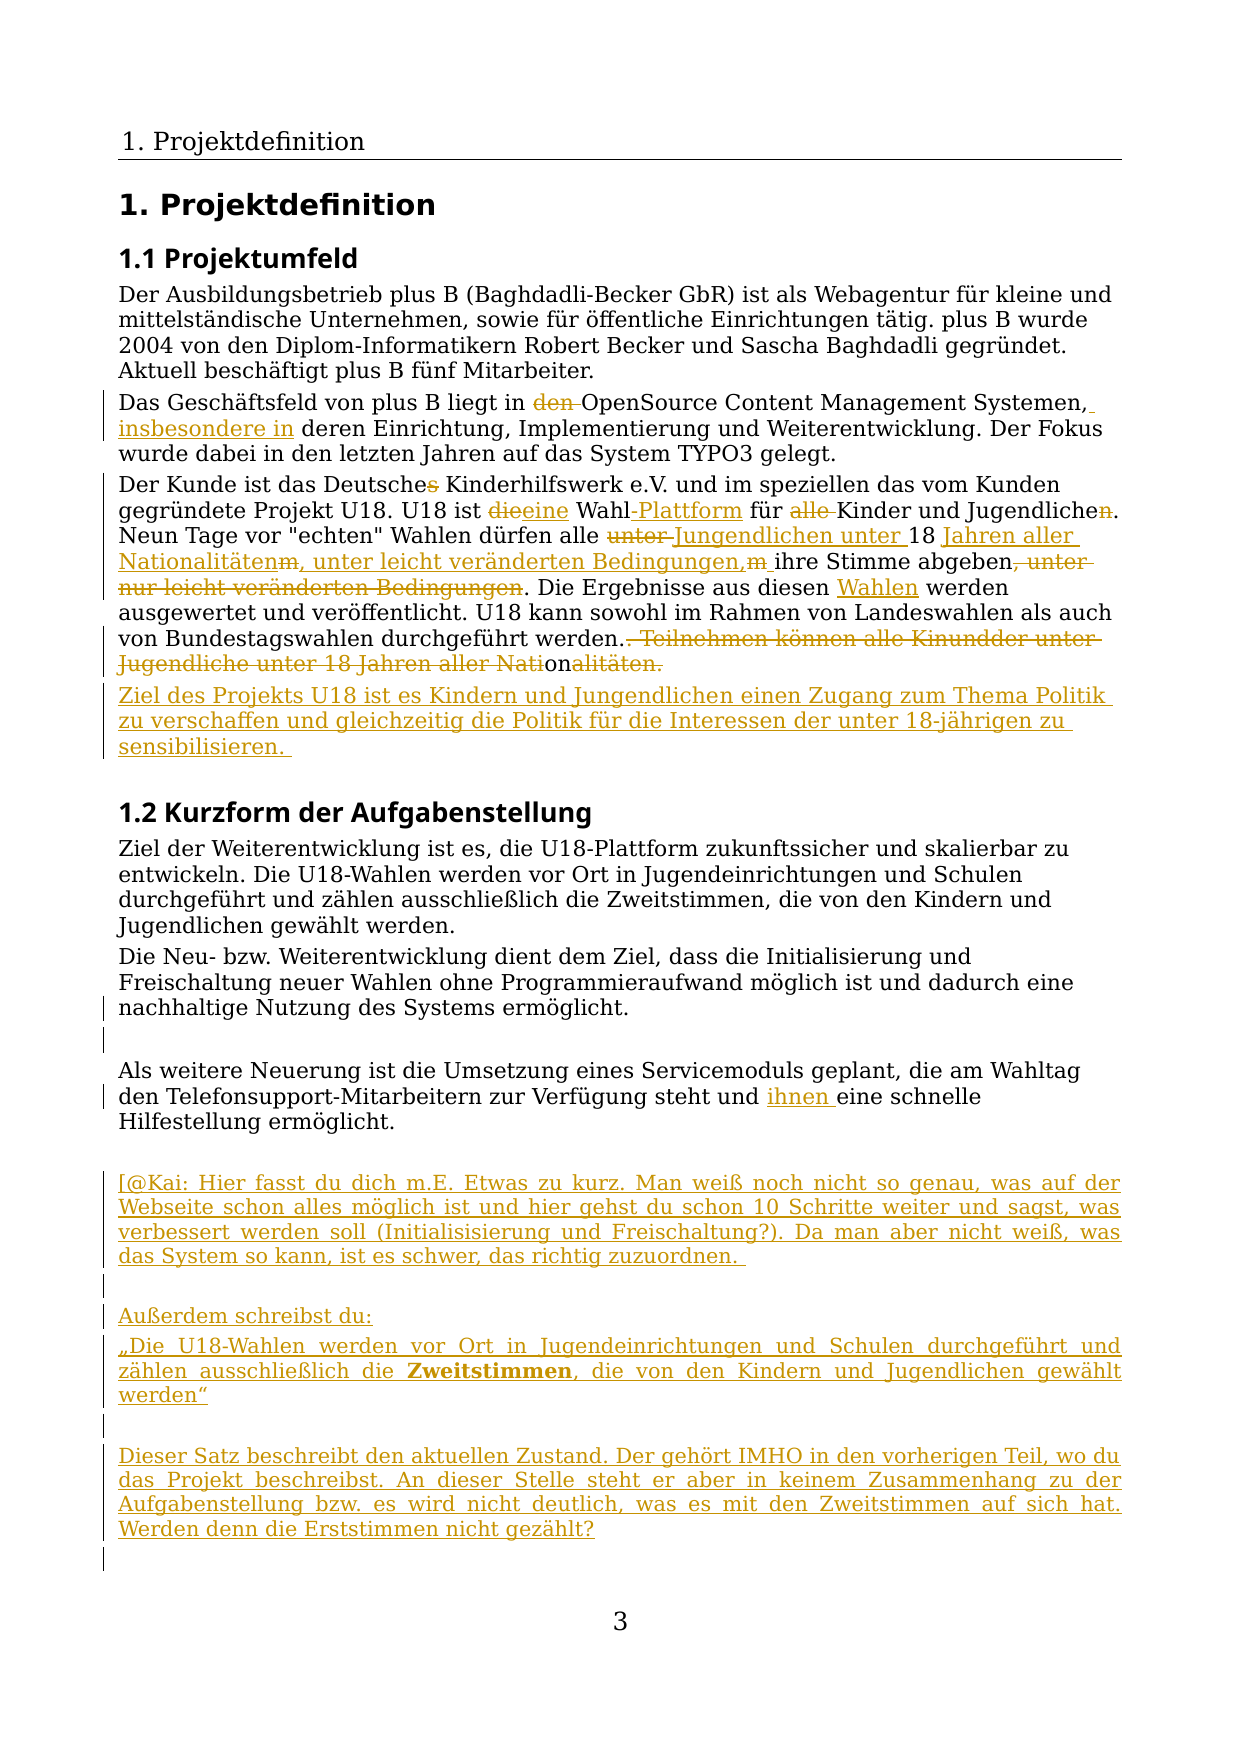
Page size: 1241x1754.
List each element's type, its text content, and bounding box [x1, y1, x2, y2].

subtitle 1.2 Kurzform der Aufgabenstellung [118, 794, 1122, 831]
text Der Ausbildungsbetrieb plus B (Baghdadli-Becker GbR) ist als Webagentur für kleine und mittelständische Unternehmen, sowie für öffentliche Einrichtungen tätig. plus B wurde 2004 von den Diplom-Informatikern Robert Becker und Sascha Baghdadli gegründet. Aktuell beschäftigt plus B fünf Mitarbeiter. [118, 282, 1122, 384]
text Ziel des Projekts U18 ist es Kindern und Jungendlichen einen Zugang zum Thema Politik zu verschaffen und gleichzeitig die Politik für die Interessen der unter 18-jährigen zu sensibilisieren. [118, 683, 1122, 759]
text Werden denn die Erststimmen nicht gezählt? [118, 1514, 1122, 1541]
text werden“ [118, 1381, 1122, 1408]
subtitle 1.1 Projektumfeld [118, 239, 1122, 276]
text Ziel der Weiterentwicklung ist es, die U18-Plattform zukunftssicher und skalierbar zu entwickeln. Die U18-Wahlen werden vor Ort in Jugendeinrichtungen und Schulen durchgeführt und zählen ausschließlich die Zweitstimmen, die von den Kindern und Jugendlichen gewählt werden. [118, 836, 1122, 938]
text Der Kunde ist das Deutsche Kinderhilfswerk e.V. und im speziellen das vom Kunden gegründete Projekt U18. U18 ist eine Wahl-Plattform für Kinder und Jugendliche. Neun Tage vor "echten" Wahlen dürfen alle Jungendlichen unter 18 Jahren aller Nationalitäten, unter leicht veränderten Bedingungen, ihre Stimme abgeben. Die Ergebnisse aus diesen Wahlen werden ausgewertet und veröffentlicht. U18 kann sowohl im Rahmen von Landeswahlen als auch von Bundestagswahlen durchgeführt werden.on [118, 473, 1122, 677]
text zählen ausschließlich die Zweitstimmen, die von den Kindern und Jugendlichen gewählt [118, 1357, 1122, 1380]
text [@Kai: Hier fasst du dich m.E. Etwas zu kurz. Man weiß noch nicht so genau, was auf der Webseite schon alles möglich ist und hier gehst du schon 10 Schritte weiter und sagst, was verbessert werden soll (Initialisisierung und Freischaltung?). Da man aber nicht weiß, was [118, 1171, 1122, 1241]
text das System so kann, ist es schwer, das richtig zuzuordnen. [118, 1242, 1122, 1268]
subtitle 1. Projektdefinition [118, 189, 1122, 223]
text Das Geschäftsfeld von plus B liegt in OpenSource Content Management Systemen, insbesondere in deren Einrichtung, Implementierung und Weiterentwicklung. Der Fokus wurde dabei in den letzten Jahren auf das System TYPO3 gelegt. [118, 390, 1122, 467]
text „Die U18-Wahlen werden vor Ort in Jugendeinrichtungen und Schulen durchgeführt und [118, 1334, 1122, 1355]
text Als weitere Neuerung ist die Umsetzung eines Servicemoduls geplant, die am Wahltag den Telefonsupport-Mitarbeitern zur Verfügung steht und ihnen eine schnelle Hilfestellung ermöglicht. [118, 1058, 1122, 1135]
text Dieser Satz beschreibt den aktuellen Zustand. Der gehört IMHO in den vorherigen Teil, wo du das Projekt beschreibst. An dieser Stelle steht er aber in keinem Zusammenhang zu der [118, 1444, 1122, 1489]
text Außerdem schreibst du: [118, 1304, 1122, 1329]
text Die Neu- bzw. Weiterentwicklung dient dem Ziel, dass die Initialisierung und Freischaltung neuer Wahlen ohne Programmieraufwand möglich ist und dadurch eine nachhaltige Nutzung des Systems ermöglicht. [118, 944, 1122, 1021]
text Aufgabenstellung bzw. es wird nicht deutlich, was es mit den Zweitstimmen auf sich hat. [118, 1490, 1122, 1513]
